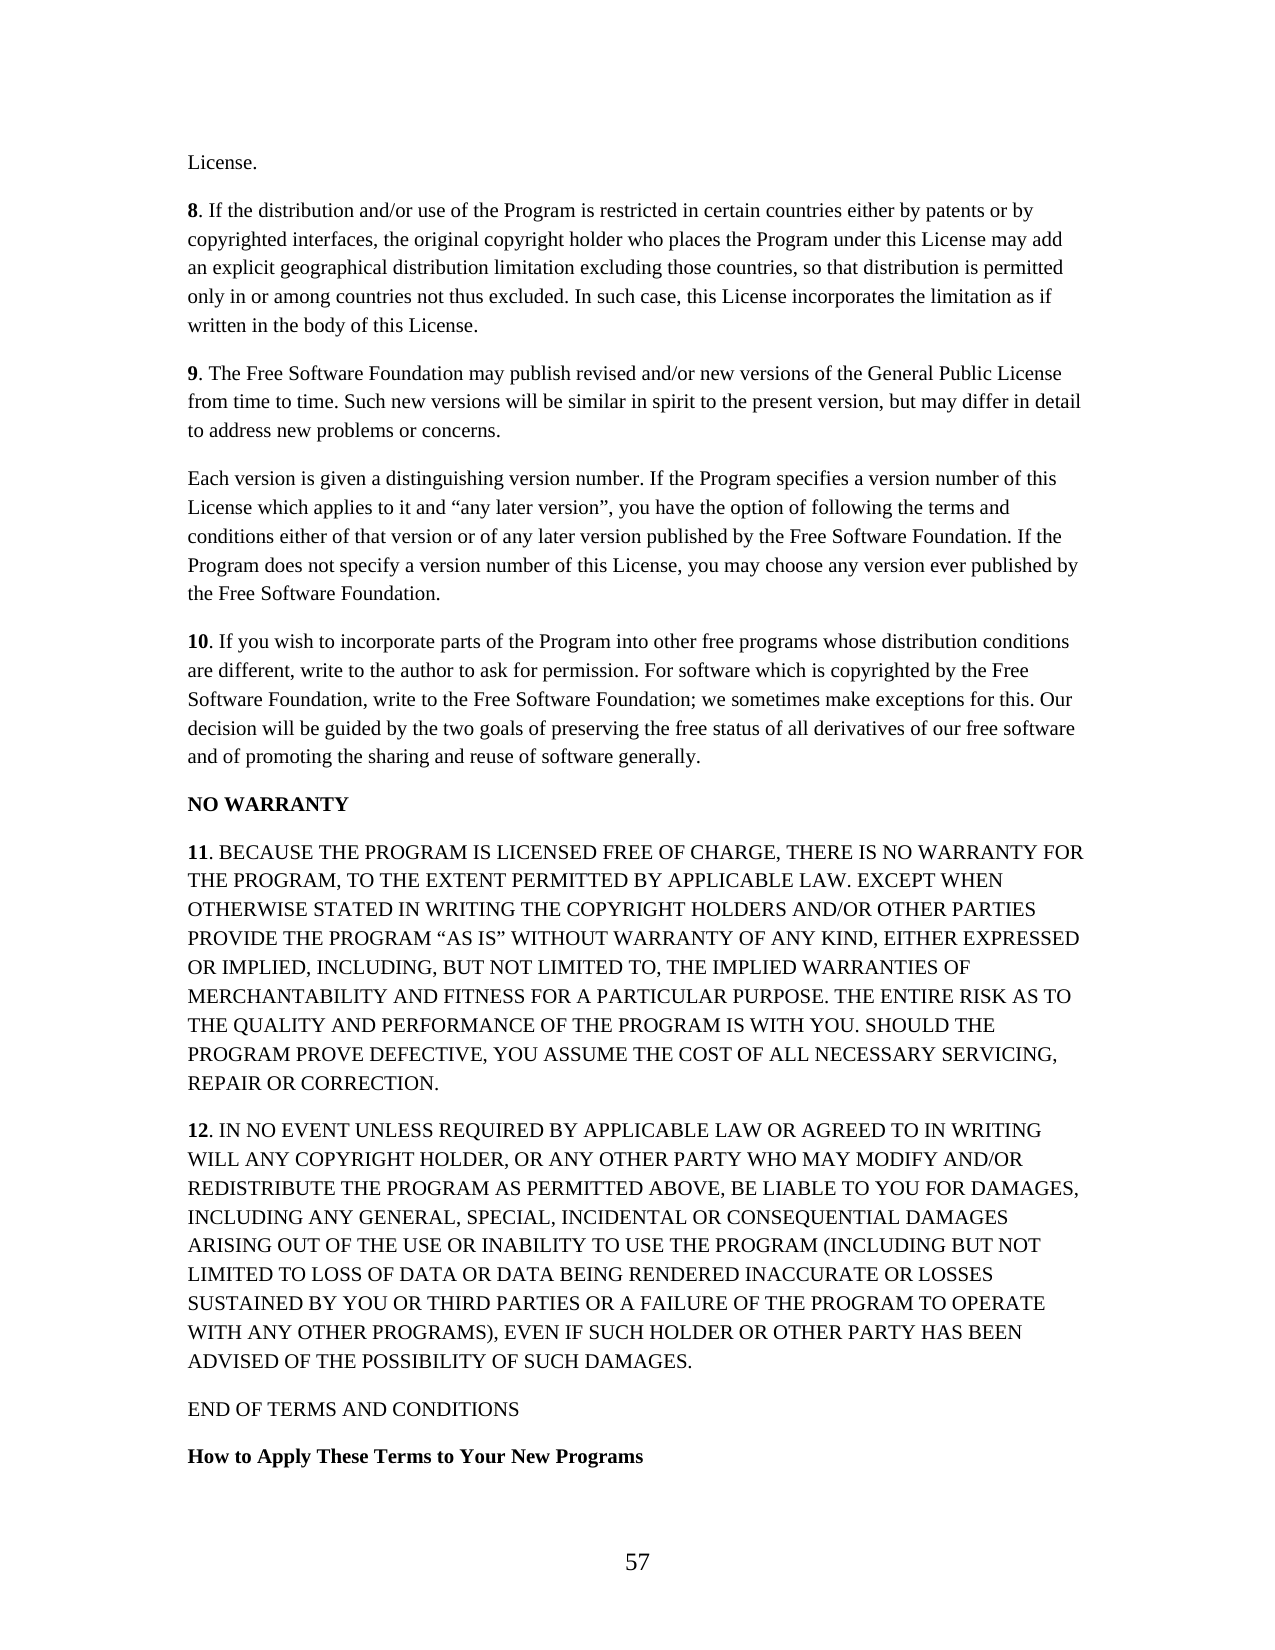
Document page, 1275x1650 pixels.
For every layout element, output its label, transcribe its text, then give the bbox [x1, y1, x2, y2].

text 11. BECAUSE THE PROGRAM IS LICENSED FREE OF CHARGE, THERE IS NO WARRANTY FOR THE PROGRAM, TO THE EXTENT PERMITTED BY APPLICABLE LAW. EXCEPT WHEN OTHERWISE STATED IN WRITING THE COPYRIGHT HOLDERS AND/OR OTHER PARTIES PROVIDE THE PROGRAM “AS IS” WITHOUT WARRANTY OF ANY KIND, EITHER EXPRESSED OR IMPLIED, INCLUDING, BUT NOT LIMITED TO, THE IMPLIED WARRANTIES OF MERCHANTABILITY AND FITNESS FOR A PARTICULAR PURPOSE. THE ENTIRE RISK AS TO THE QUALITY AND PERFORMANCE OF THE PROGRAM IS WITH YOU. SHOULD THE PROGRAM PROVE DEFECTIVE, YOU ASSUME THE COST OF ALL NECESSARY SERVICING, REPAIR OR CORRECTION. [187, 839, 1087, 1094]
text How to Apply These Terms to Your New Programs [187, 1444, 1087, 1468]
text 9. The Free Software Foundation may publish revised and/or new versions of the General Public License from time to time. Such new versions will be similar in spirit to the present version, but may differ in detail to address new problems or concerns. [187, 361, 1087, 442]
text END OF TERMS AND CONDITIONS [187, 1396, 1087, 1421]
text 12. IN NO EVENT UNLESS REQUIRED BY APPLICABLE LAW OR AGREED TO IN WRITING WILL ANY COPYRIGHT HOLDER, OR ANY OTHER PARTY WHO MAY MODIFY AND/OR REDISTRIBUTE THE PROGRAM AS PERMITTED ABOVE, BE LIABLE TO YOU FOR DAMAGES, INCLUDING ANY GENERAL, SPECIAL, INCIDENTAL OR CONSEQUENTIAL DAMAGES ARISING OUT OF THE USE OR INABILITY TO USE THE PROGRAM (INCLUDING BUT NOT LIMITED TO LOSS OF DATA OR DATA BEING RENDERED INACCURATE OR LOSSES SUSTAINED BY YOU OR THIRD PARTIES OR A FAILURE OF THE PROGRAM TO OPERATE WITH ANY OTHER PROGRAMS), EVEN IF SUCH HOLDER OR OTHER PARTY HAS BEEN ADVISED OF THE POSSIBILITY OF SUCH DAMAGES. [187, 1118, 1087, 1373]
text License. [187, 150, 1087, 174]
text NO WARRANTY [187, 792, 1087, 816]
text 8. If the distribution and/or use of the Program is restricted in certain countries either by patents or by copyrighted interfaces, the original copyright holder who places the Program under this License may add an explicit geographical distribution limitation excluding those countries, so that distribution is permitted only in or among countries not thus excluded. In such case, this License incorporates the limitation as if written in the body of this License. [187, 198, 1087, 337]
text 10. If you wish to incorporate parts of the Program into other free programs whose distribution conditions are different, write to the author to ask for permission. For software which is copyrighted by the Free Software Foundation, write to the Free Software Foundation; we sometimes make exceptions for this. Our decision will be guided by the two goals of preserving the free status of all derivatives of our free software and of promoting the sharing and reuse of software generally. [187, 629, 1087, 768]
text Each version is given a distinguishing version number. If the Program specifies a version number of this License which applies to it and “any later version”, you have the option of following the terms and conditions either of that version or of any later version published by the Free Software Foundation. If the Program does not specify a version number of this License, you may choose any version ever published by the Free Software Foundation. [187, 466, 1087, 605]
